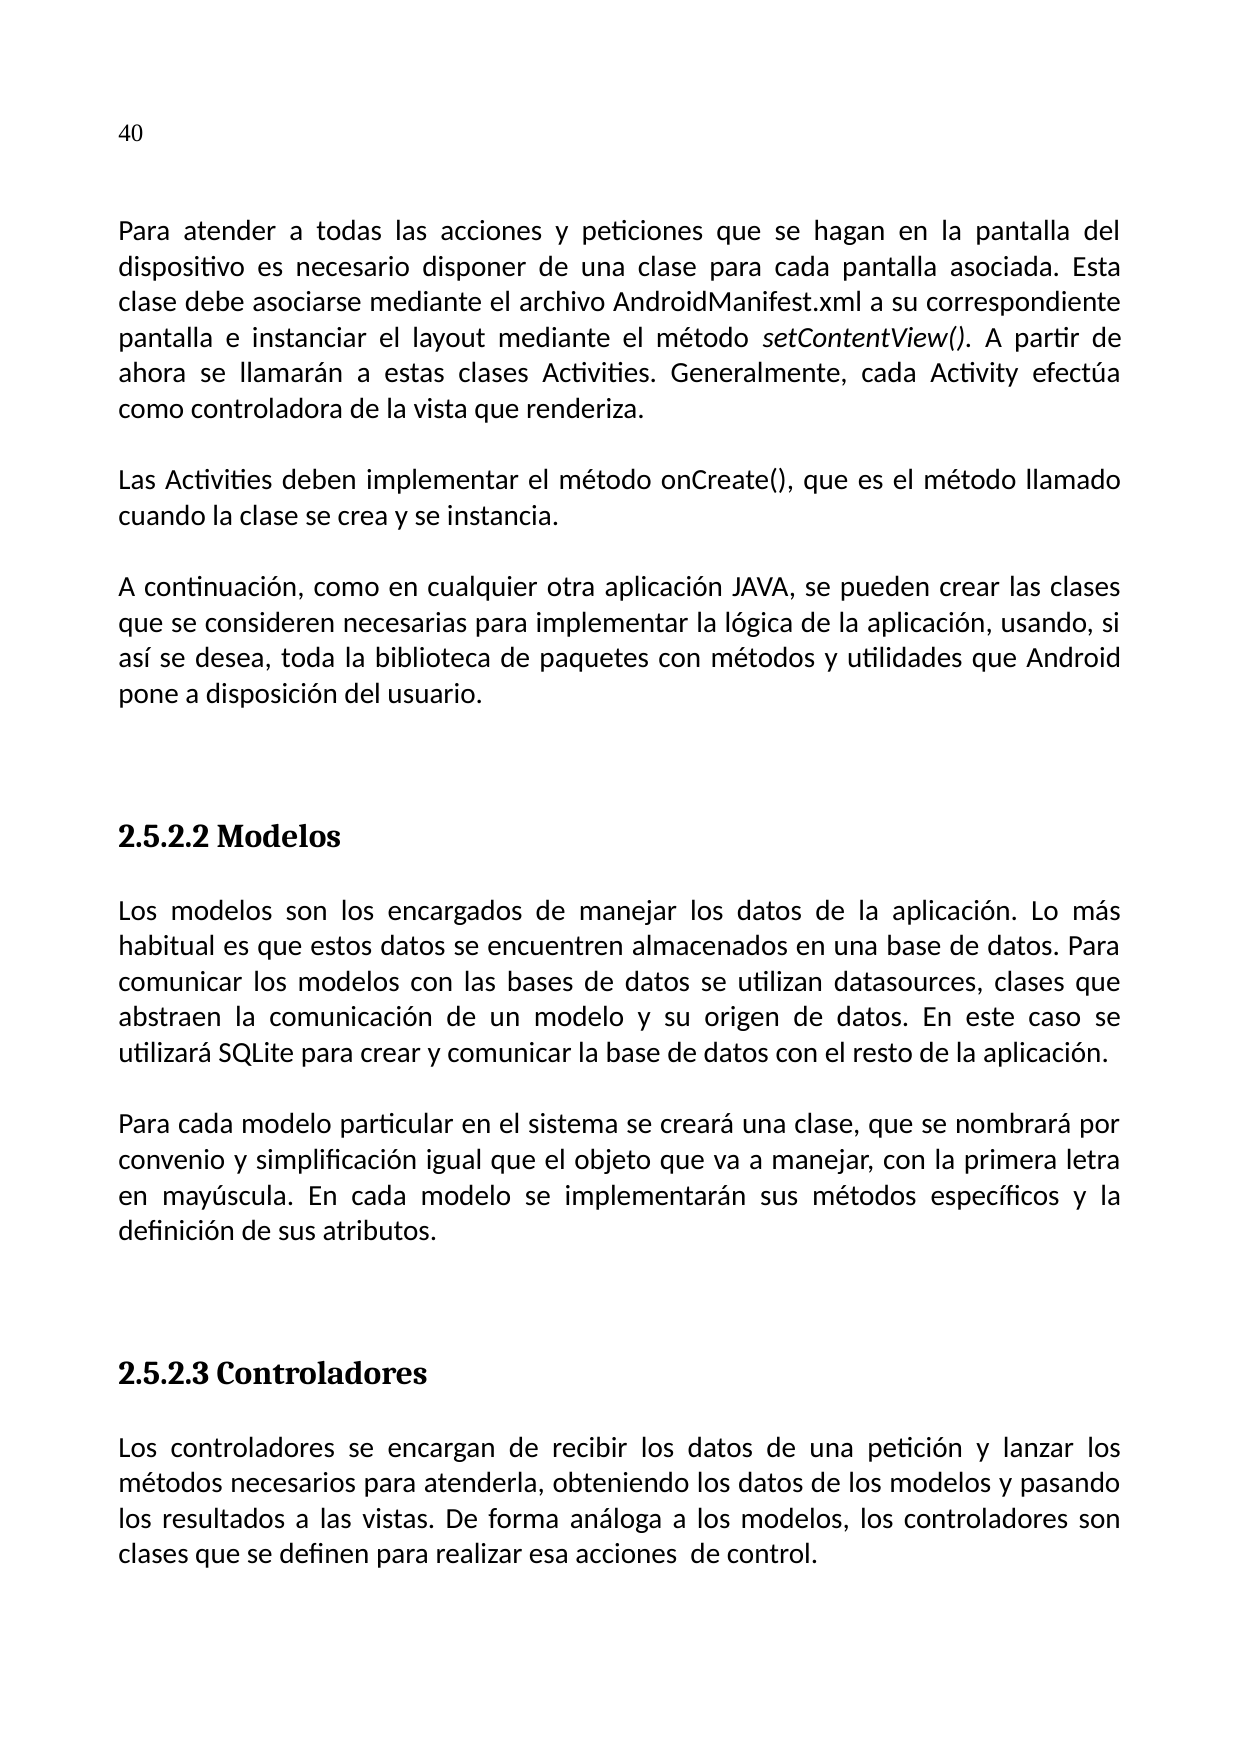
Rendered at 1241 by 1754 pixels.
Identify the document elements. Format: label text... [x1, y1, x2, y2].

text Los modelos son los encargados de manejar los datos de la aplicación. Lo más habitual es que estos datos se encuentren almacenados en una base de datos. Para comunicar los modelos con las bases de datos se utilizan datasources, clases que abstraen la comunicación de un modelo y su origen de datos. En este caso se utilizará SQLite para crear y comunicar la base de datos con el resto de la aplicación. [118, 892, 1122, 1070]
text Para atender a todas las acciones y peticiones que se hagan en la pantalla del dispositivo es necesario disponer de una clase para cada pantalla asociada. Esta clase debe asociarse mediante el archivo AndroidManifest.xml a su correspondiente pantalla e instanciar el layout mediante el método setContentView(). A partir de ahora se llamarán a estas clases Activities. Generalmente, cada Activity efectúa como controladora de la vista que renderiza. [118, 212, 1122, 426]
text Las Activities deben implementar el método onCreate(), que es el método llamado cuando la clase se crea y se instancia. [118, 461, 1122, 533]
text Los controladores se encargan de recibir los datos de una petición y lanzar los métodos necesarios para atenderla, obteniendo los datos de los modelos y pasando los resultados a las vistas. De forma análoga a los modelos, los controladores son clases que se definen para realizar esa acciones de control. [118, 1429, 1122, 1571]
text A continuación, como en cualquier otra aplicación JAVA, se pueden crear las clases que se consideren necesarias para implementar la lógica de la aplicación, usando, si así se desea, toda la biblioteca de paquetes con métodos y utilidades que Android pone a disposición del usuario. [118, 568, 1122, 711]
text 2.5.2.2 Modelos [118, 818, 1122, 856]
text 2.5.2.3 Controladores [118, 1355, 1122, 1393]
text Para cada modelo particular en el sistema se creará una clase, que se nombrará por convenio y simplificación igual que el objeto que va a manejar, con la primera letra en mayúscula. En cada modelo se implementarán sus métodos específicos y la definición de sus atributos. [118, 1105, 1122, 1248]
